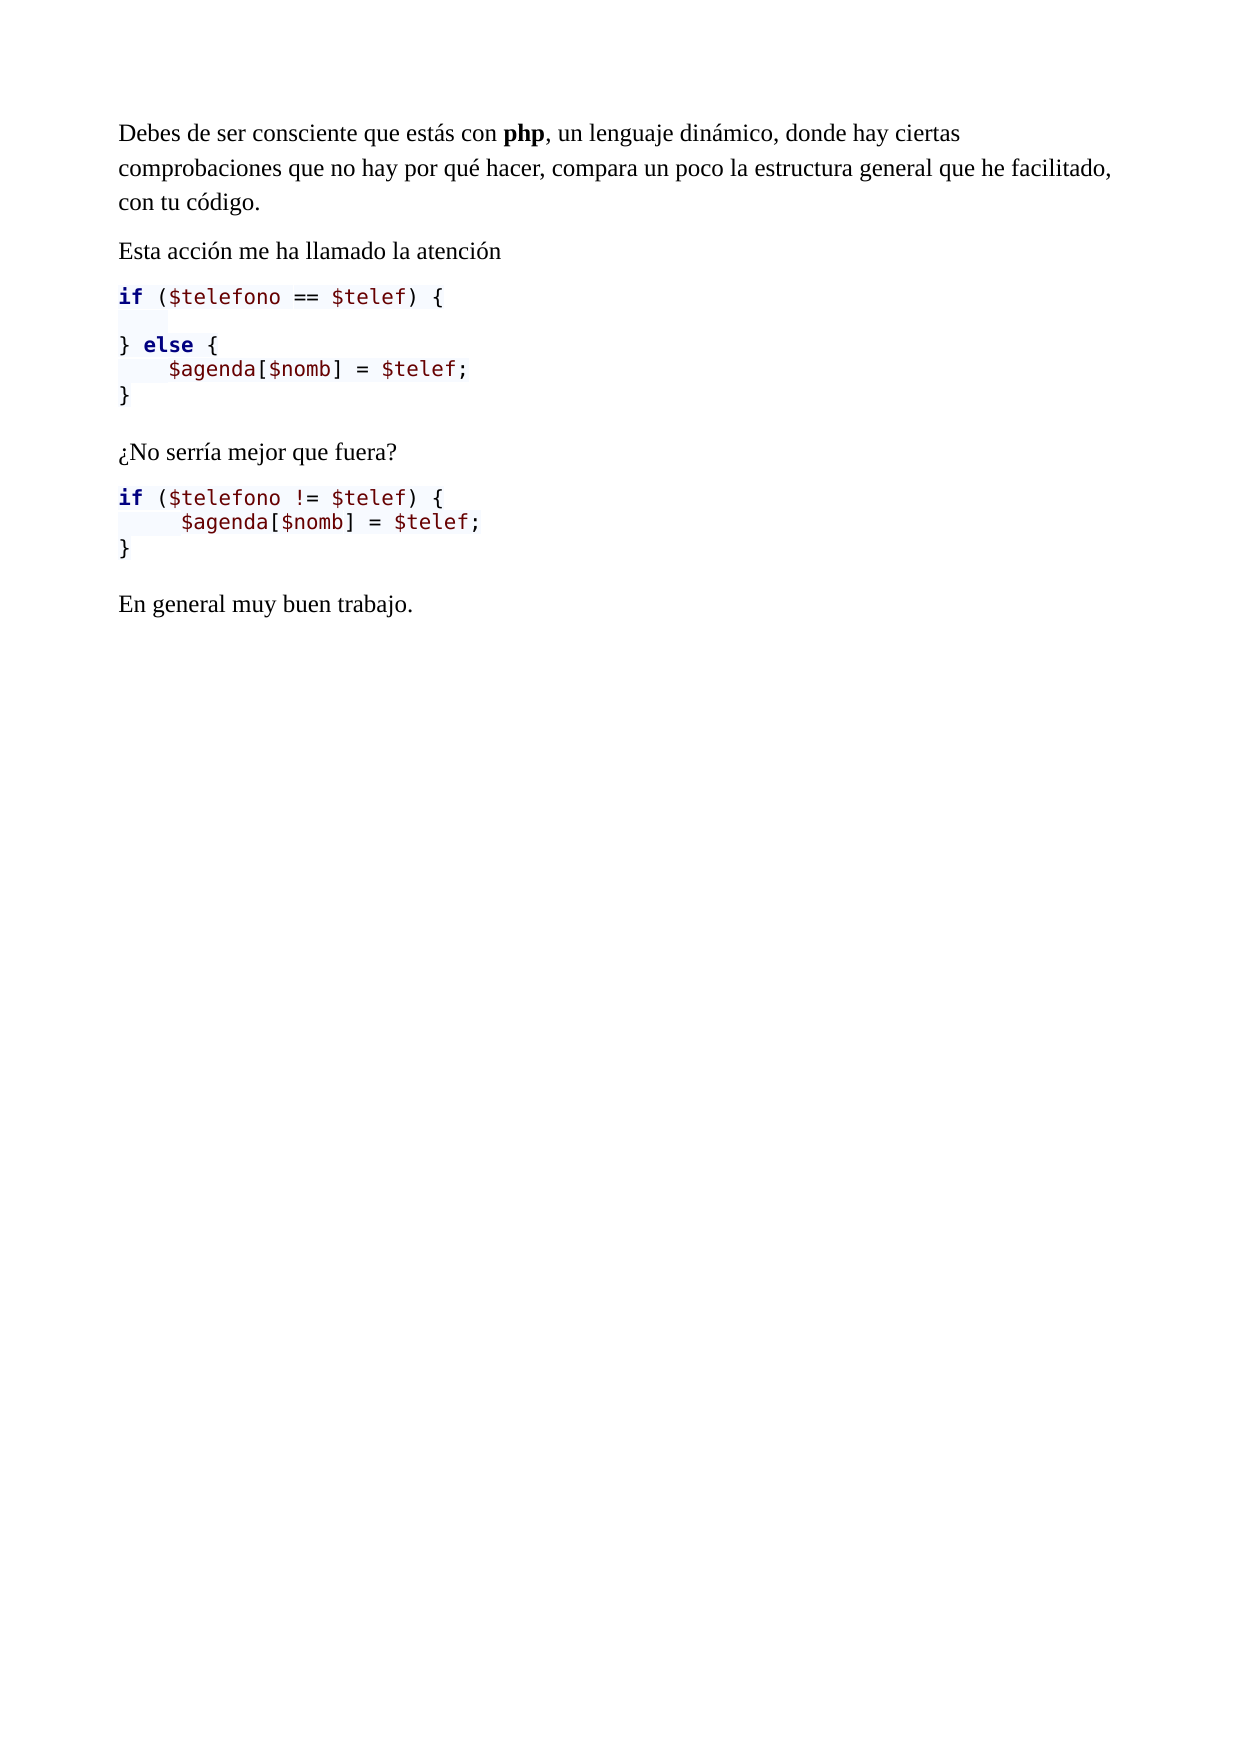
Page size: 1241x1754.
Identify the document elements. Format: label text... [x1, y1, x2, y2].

text $agenda[$nomb] = $telef; [118, 357, 1122, 383]
text if ($telefono != $telef) { [118, 486, 1122, 510]
text $agenda[$nomb] = $telef; [118, 510, 1122, 536]
text En general muy buen trabajo. [118, 589, 1122, 618]
text } [118, 383, 1122, 407]
text ¿No serría mejor que fuera? [118, 437, 1122, 466]
text Esta acción me ha llamado la atención [118, 236, 1122, 265]
text } [118, 536, 1122, 560]
text if ($telefono == $telef) { [118, 285, 1122, 309]
text } else { [118, 333, 1122, 357]
text Debes de ser consciente que estás con php, un lenguaje dinámico, donde hay ciertas comprobaciones que no hay por qué hacer, compara un poco la estructura general que he facilitado, con tu código. [118, 118, 1122, 216]
